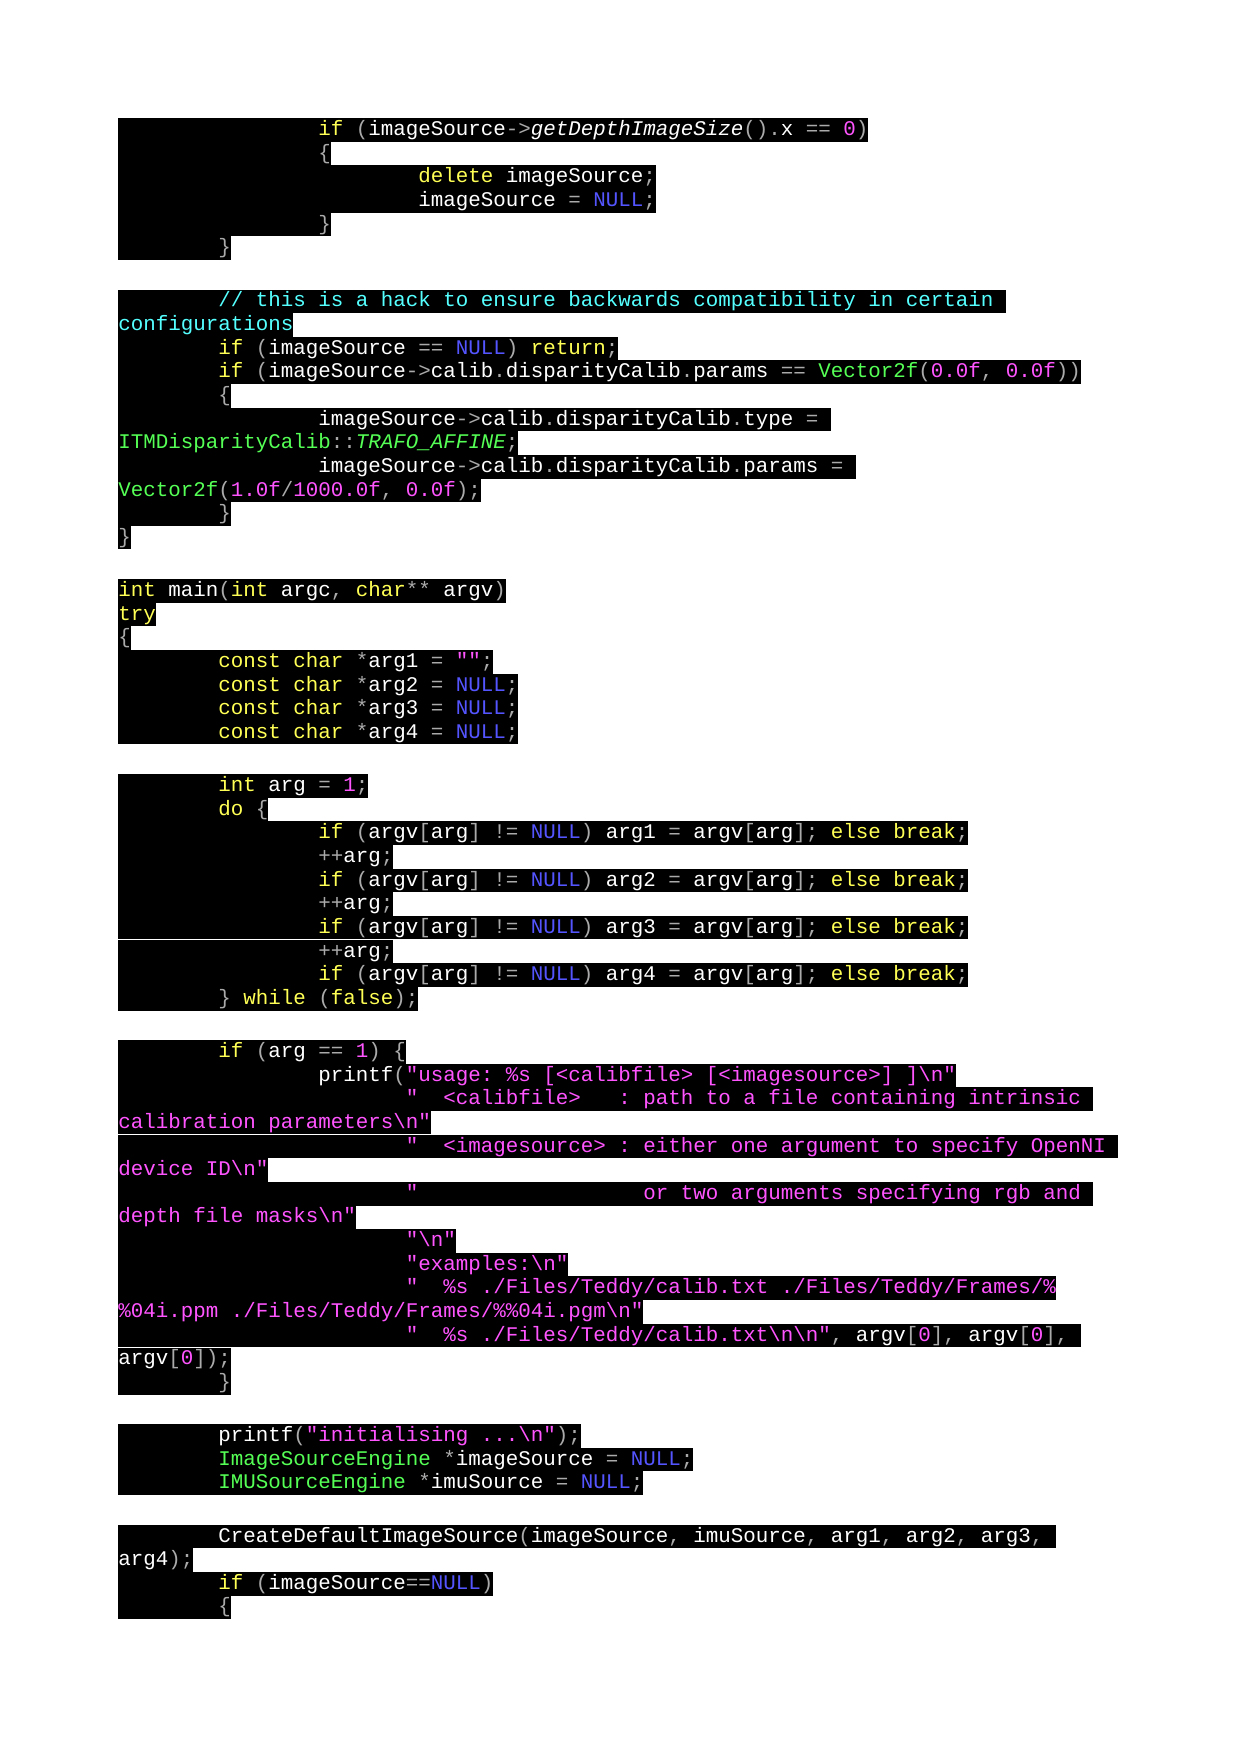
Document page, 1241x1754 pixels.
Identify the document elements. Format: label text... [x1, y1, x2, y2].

text delete imageSource; [118, 165, 1122, 189]
text { [118, 384, 1122, 408]
text if (imageSource->getDepthImageSize().x == 0) [118, 118, 1122, 142]
text if (imageSource==NULL) [118, 1572, 1122, 1596]
text IMUSourceEngine *imuSource = NULL; [118, 1471, 1122, 1495]
text if (argv[arg] != NULL) arg2 = argv[arg]; else break; [118, 869, 1122, 892]
text } [118, 526, 1122, 549]
text if (imageSource->calib.disparityCalib.params == Vector2f(0.0f, 0.0f)) [118, 360, 1122, 384]
text CreateDefaultImageSource(imageSource, imuSource, arg1, arg2, arg3, arg4); [118, 1524, 1122, 1572]
text } [118, 1371, 1122, 1395]
text int main(int argc, char** argv) [118, 579, 1122, 603]
text } [118, 213, 1122, 236]
text ++arg; [118, 892, 1122, 916]
text do { [118, 798, 1122, 821]
text imageSource->calib.disparityCalib.type = ITMDisparityCalib::TRAFO_AFFINE; [118, 408, 1122, 455]
text imageSource = NULL; [118, 189, 1122, 213]
text printf("usage: %s [<calibfile> [<imagesource>] ]\n" [118, 1064, 1122, 1087]
text "examples:\n" [118, 1253, 1122, 1276]
text if (imageSource == NULL) return; [118, 337, 1122, 360]
text "\n" [118, 1229, 1122, 1253]
text const char *arg2 = NULL; [118, 674, 1122, 697]
text const char *arg1 = ""; [118, 650, 1122, 674]
text " %s ./Files/Teddy/calib.txt\n\n", argv[0], argv[0], argv[0]); [118, 1324, 1122, 1371]
text { [118, 626, 1122, 650]
text } [118, 236, 1122, 260]
text if (arg == 1) { [118, 1040, 1122, 1064]
text ++arg; [118, 845, 1122, 869]
text " <calibfile> : path to a file containing intrinsic calibration parameters\n" [118, 1087, 1122, 1134]
text const char *arg3 = NULL; [118, 697, 1122, 721]
text ++arg; [118, 939, 1122, 963]
text imageSource->calib.disparityCalib.params = Vector2f(1.0f/1000.0f, 0.0f); [118, 455, 1122, 502]
text { [118, 142, 1122, 165]
text " or two arguments specifying rgb and depth file masks\n" [118, 1182, 1122, 1229]
text try [118, 603, 1122, 626]
text if (argv[arg] != NULL) arg3 = argv[arg]; else break; [118, 916, 1122, 939]
text printf("initialising ...\n"); [118, 1424, 1122, 1448]
text { [118, 1596, 1122, 1619]
text ImageSourceEngine *imageSource = NULL; [118, 1448, 1122, 1471]
text " %s ./Files/Teddy/calib.txt ./Files/Teddy/Frames/%%04i.ppm ./Files/Teddy/Frames/%%04i.pgm\n" [118, 1276, 1122, 1324]
text } while (false); [118, 987, 1122, 1011]
text if (argv[arg] != NULL) arg1 = argv[arg]; else break; [118, 821, 1122, 845]
text if (argv[arg] != NULL) arg4 = argv[arg]; else break; [118, 963, 1122, 987]
text const char *arg4 = NULL; [118, 721, 1122, 744]
text int arg = 1; [118, 774, 1122, 798]
text " <imagesource> : either one argument to specify OpenNI device ID\n" [118, 1134, 1122, 1182]
text } [118, 502, 1122, 526]
text // this is a hack to ensure backwards compatibility in certain configurations [118, 289, 1122, 337]
